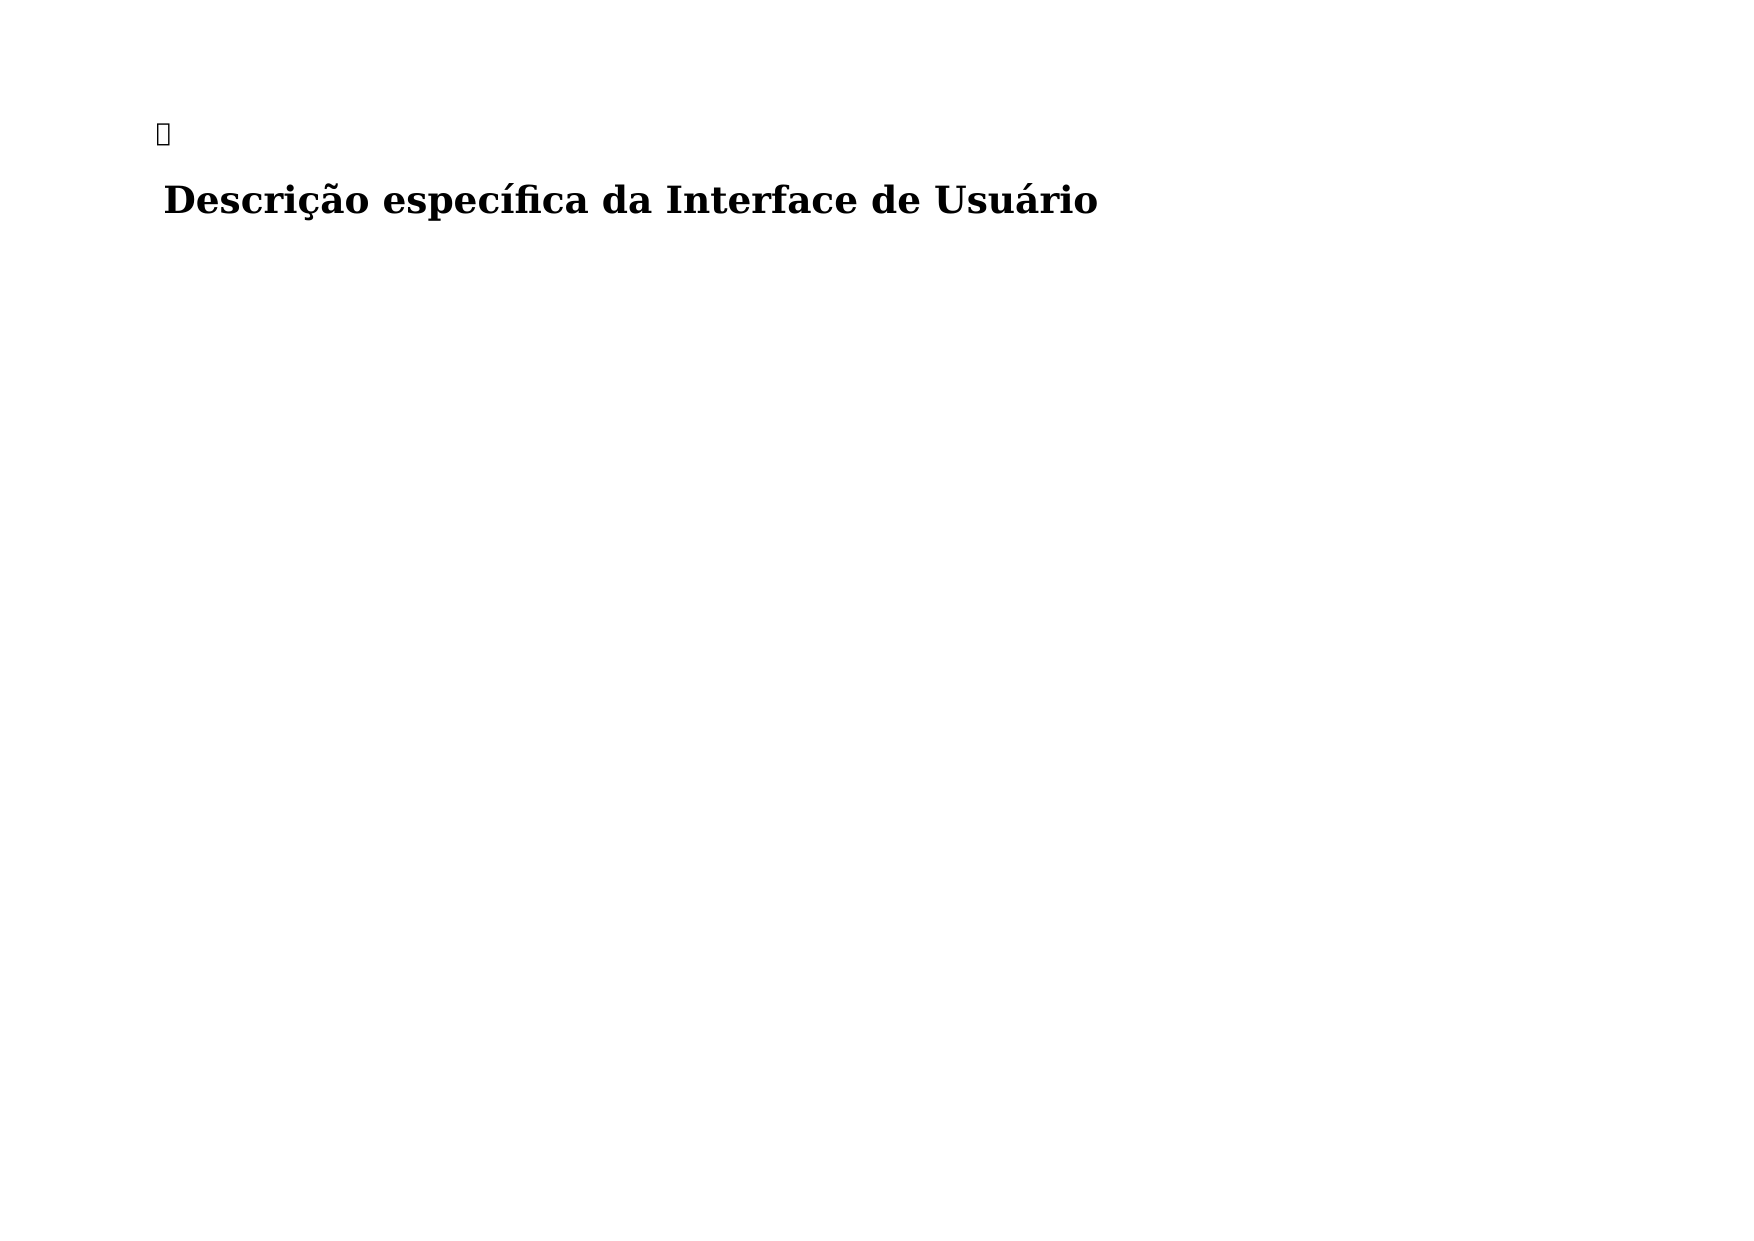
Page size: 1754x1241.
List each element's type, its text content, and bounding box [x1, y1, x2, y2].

subtitle Descrição específica da Interface de Usuário [118, 178, 1636, 222]
